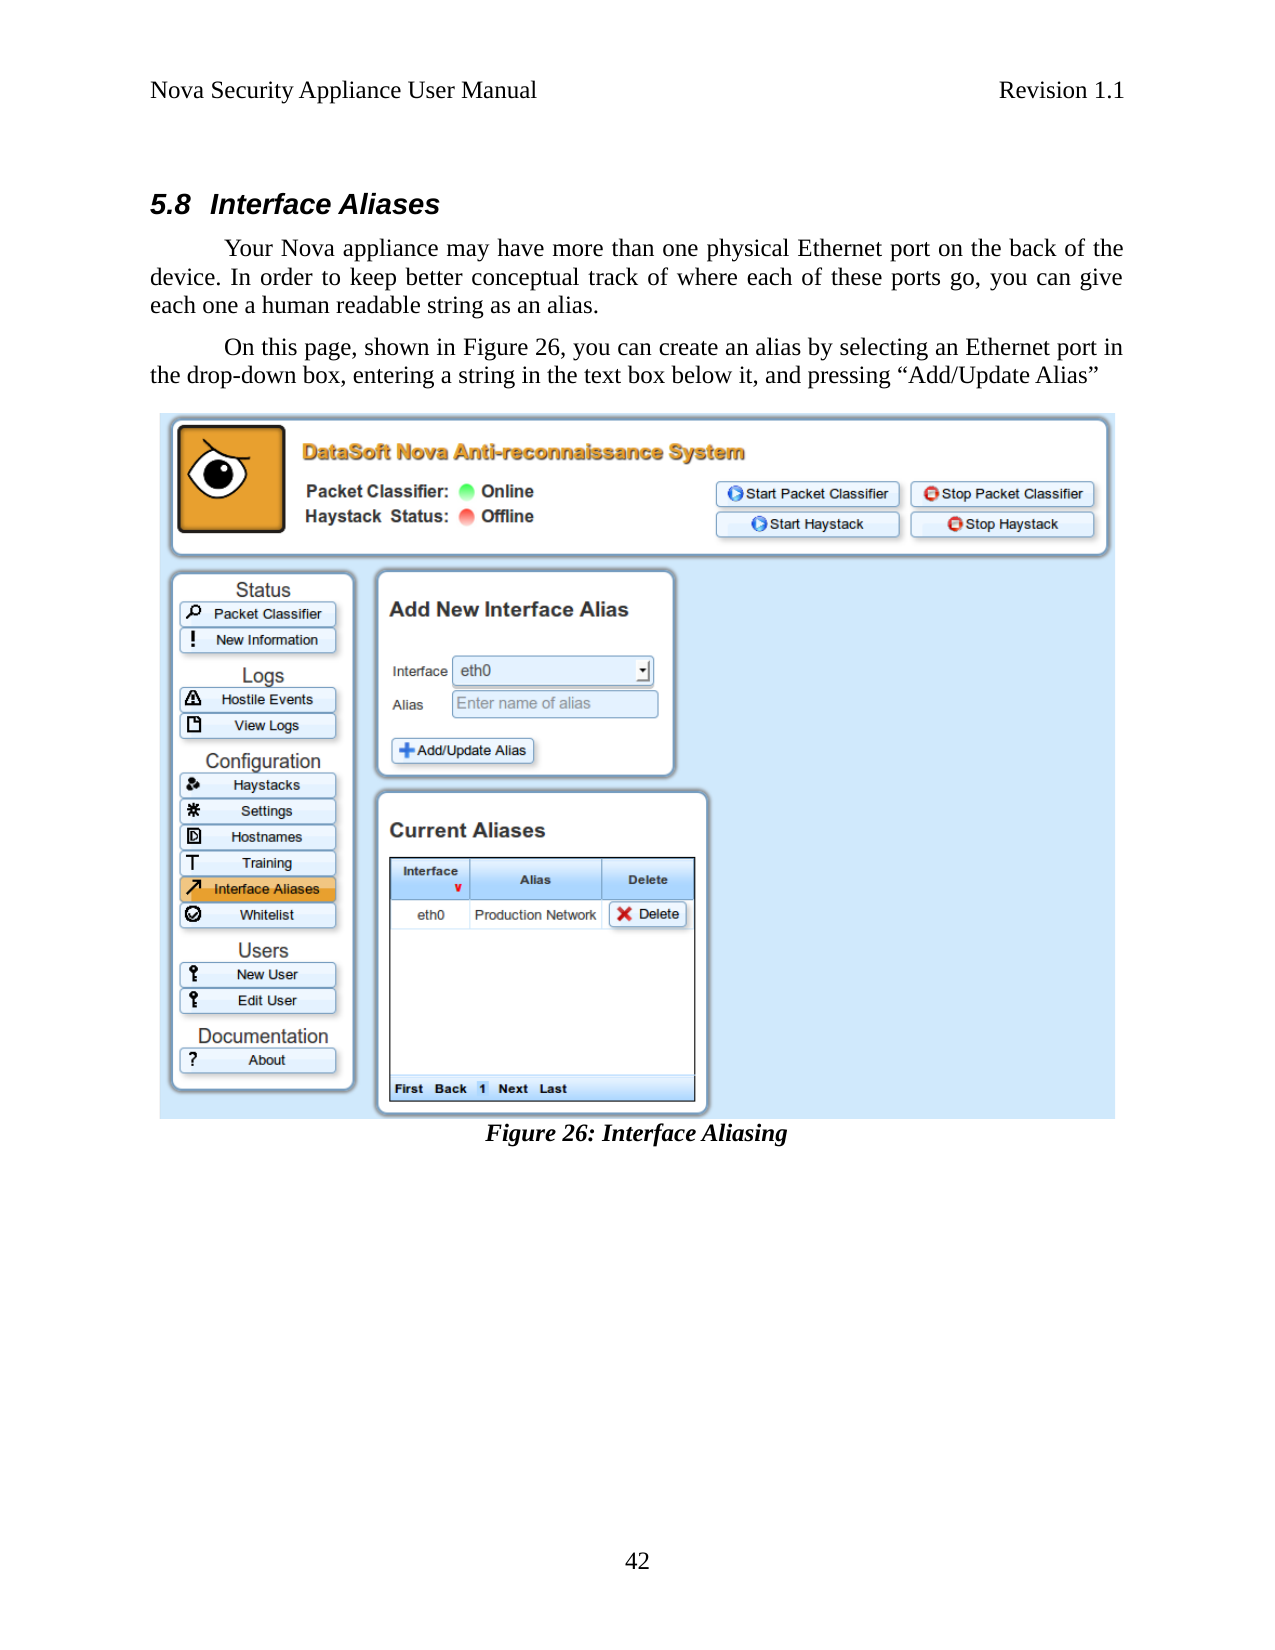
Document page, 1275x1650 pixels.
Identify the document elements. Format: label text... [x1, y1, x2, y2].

text On this page, shown in Figure 26, you can create an alias by selecting an Ethernet port in the drop-down box, entering a string in the text box below it, and pressing “Add/Update Alias” [150, 332, 1125, 389]
text Your Nova appliance may have more than one physical Ethernet port on the back of the device. In order to keep better conceptual track of where each of these ports go, you can give each one a human readable string as an alias. [150, 233, 1125, 319]
subtitle Interface Aliases [150, 187, 1125, 221]
text Figure 26: Interface Aliasing [160, 1119, 1115, 1147]
picture [159, 413, 1116, 1119]
